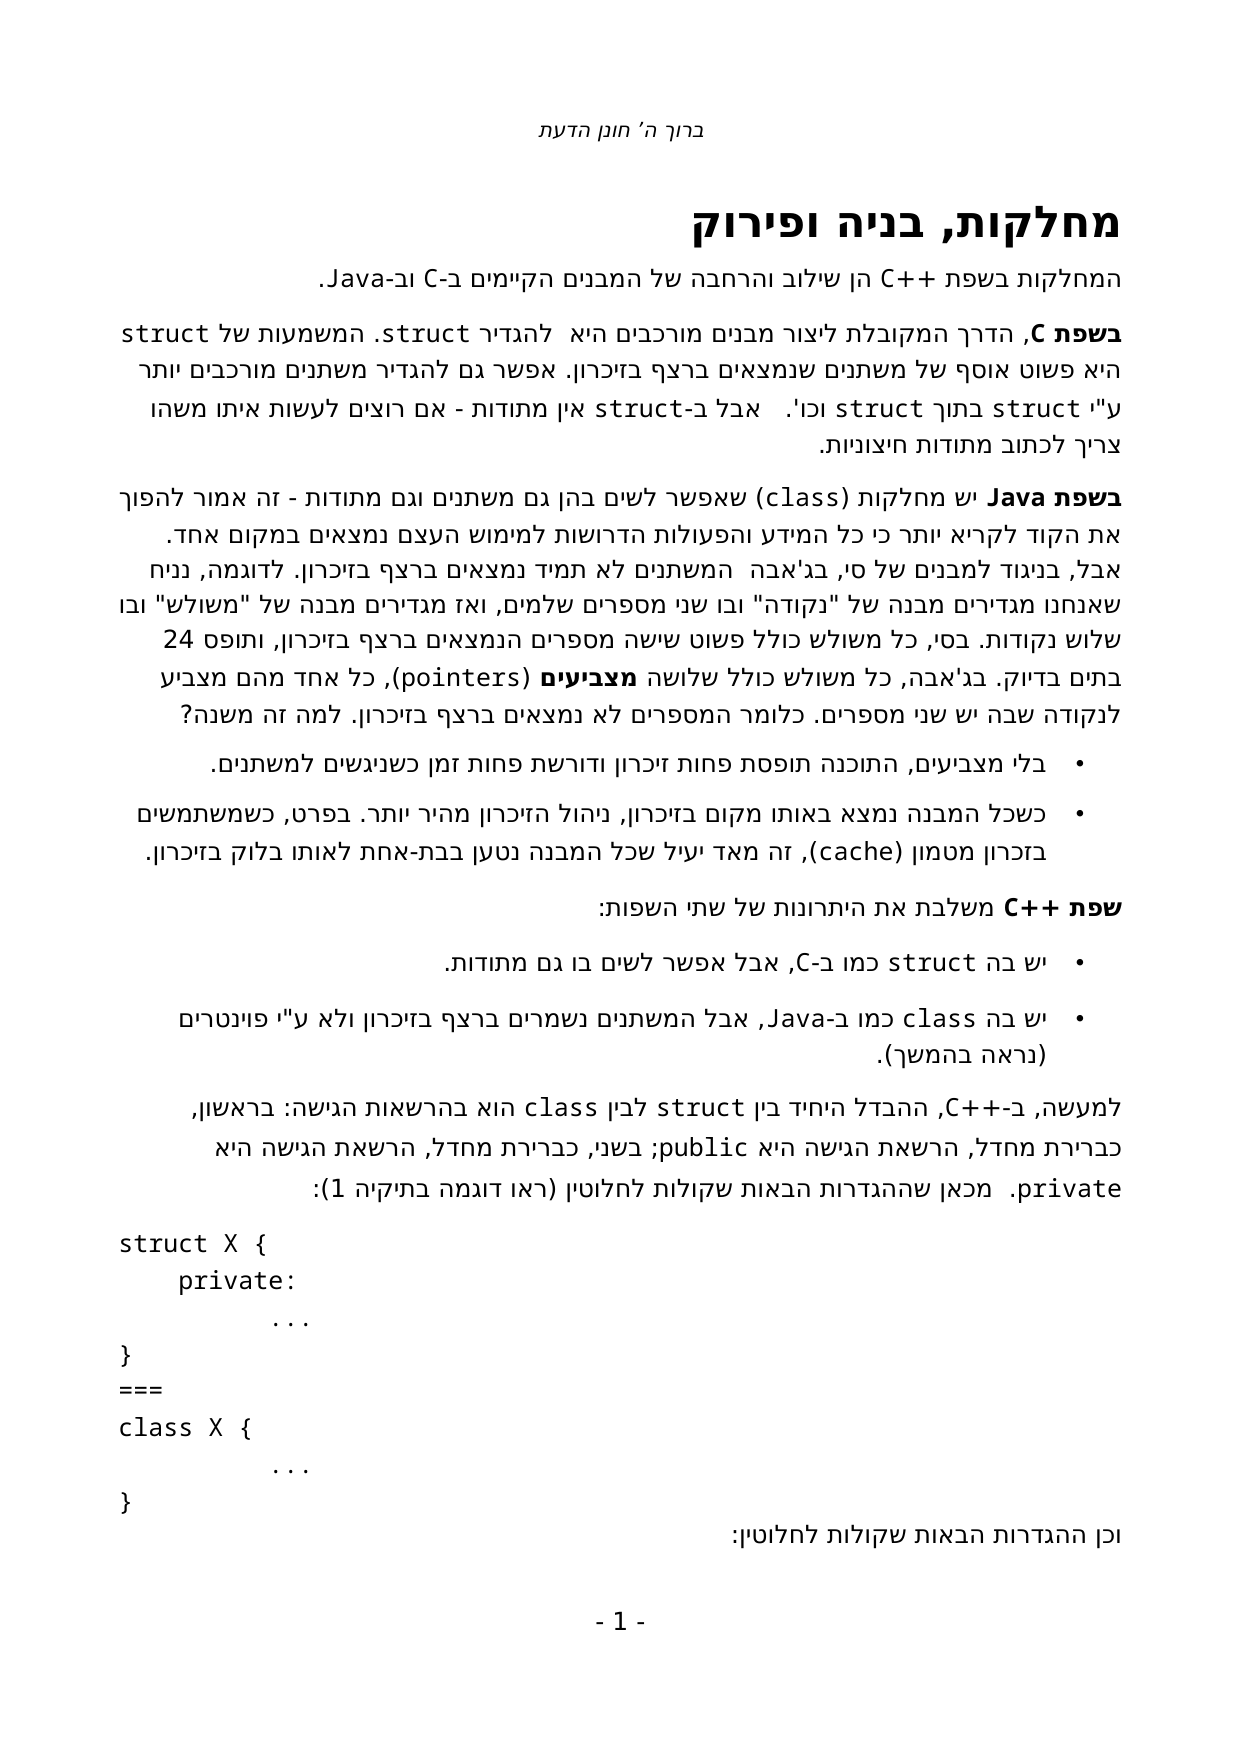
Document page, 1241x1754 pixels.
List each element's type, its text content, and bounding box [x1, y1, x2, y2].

text שפת ++C משלבת את היתרונות של שתי השפות: [118, 889, 1122, 923]
text המחלקות בשפת ++C הן שילוב והרחבה של המבנים הקיימים ב-C וב-Java. [118, 260, 1122, 294]
text בשפת Java יש מחלקות (class) שאפשר לשים בהן גם משתנים וגם מתודות - זה אמור להפוך את הקוד לקריא יותר כי כל המידע והפעולות הדרושות למימוש העצם נמצאים במקום אחד. אבל, בניגוד למבנים של סי, בג'אבה המשתנים לא תמיד נמצאים ברצף בזיכרון. לדוגמה, נניח שאנחנו מגדירים מבנה של "נקודה" ובו שני מספרים שלמים, ואז מגדירים מבנה של "משולש" ובו שלוש נקודות. בסי, כל משולש כולל פשוט שישה מספרים הנמצאים ברצף בזיכרון, ותופס 24 בתים בדיוק. בג'אבה, כל משולש כולל שלושה מצביעים (pointers), כל אחד מהם מצביע לנקודה שבה יש שני מספרים. כלומר המספרים לא נמצאים ברצף בזיכרון. למה זה משנה? [118, 480, 1122, 729]
text ... [118, 1299, 1122, 1333]
text למעשה, ב-++C, ההבדל היחיד בין struct לבין class הוא בהרשאות הגישה: בראשון, כברירת מחדל, הרשאת הגישה היא public; בשני, כברירת מחדל, הרשאת הגישה היא private. מכאן שההגדרות הבאות שקולות לחלוטין (ראו דוגמה בתיקיה 1): [118, 1090, 1122, 1204]
text בשפת C, הדרך המקובלת ליצור מבנים מורכבים היא להגדיר struct. המשמעות של struct היא פשוט אוסף של משתנים שנמצאים ברצף בזיכרון. אפשר גם להגדיר משתנים מורכבים יותר ע"י struct בתוך struct וכו'. אבל ב-struct אין מתודות - אם רוצים לעשות איתו משהו צריך לכתוב מתודות חיצוניות. [118, 316, 1122, 460]
text class X { [118, 1410, 1122, 1444]
text === [118, 1373, 1122, 1407]
list בלי מצביעים, התוכנה תופסת פחות זיכרון ודורשת פחות זמן כשניגשים למשתנים. [118, 749, 1084, 779]
list יש בה class כמו ב-Java, אבל המשתנים נשמרים ברצף בזיכרון ולא ע"י פוינטרים (נראה בהמשך). [118, 1000, 1084, 1069]
text } [118, 1336, 1122, 1370]
list יש בה struct כמו ב-C, אבל אפשר לשים בו גם מתודות. [118, 945, 1084, 979]
subtitle מחלקות, בניה ופירוק [118, 197, 1122, 248]
text } [118, 1483, 1122, 1517]
list כשכל המבנה נמצא באותו מקום בזיכרון, ניהול הזיכרון מהיר יותר. בפרט, כשמשתמשים בזכרון מטמון (cache), זה מאד יעיל שכל המבנה נטען בבת-אחת לאותו בלוק בזיכרון. [118, 799, 1084, 868]
text וכן ההגדרות הבאות שקולות לחלוטין: [118, 1520, 1122, 1549]
text private: [118, 1263, 1122, 1297]
text struct X { [118, 1226, 1122, 1260]
text ... [118, 1447, 1122, 1481]
